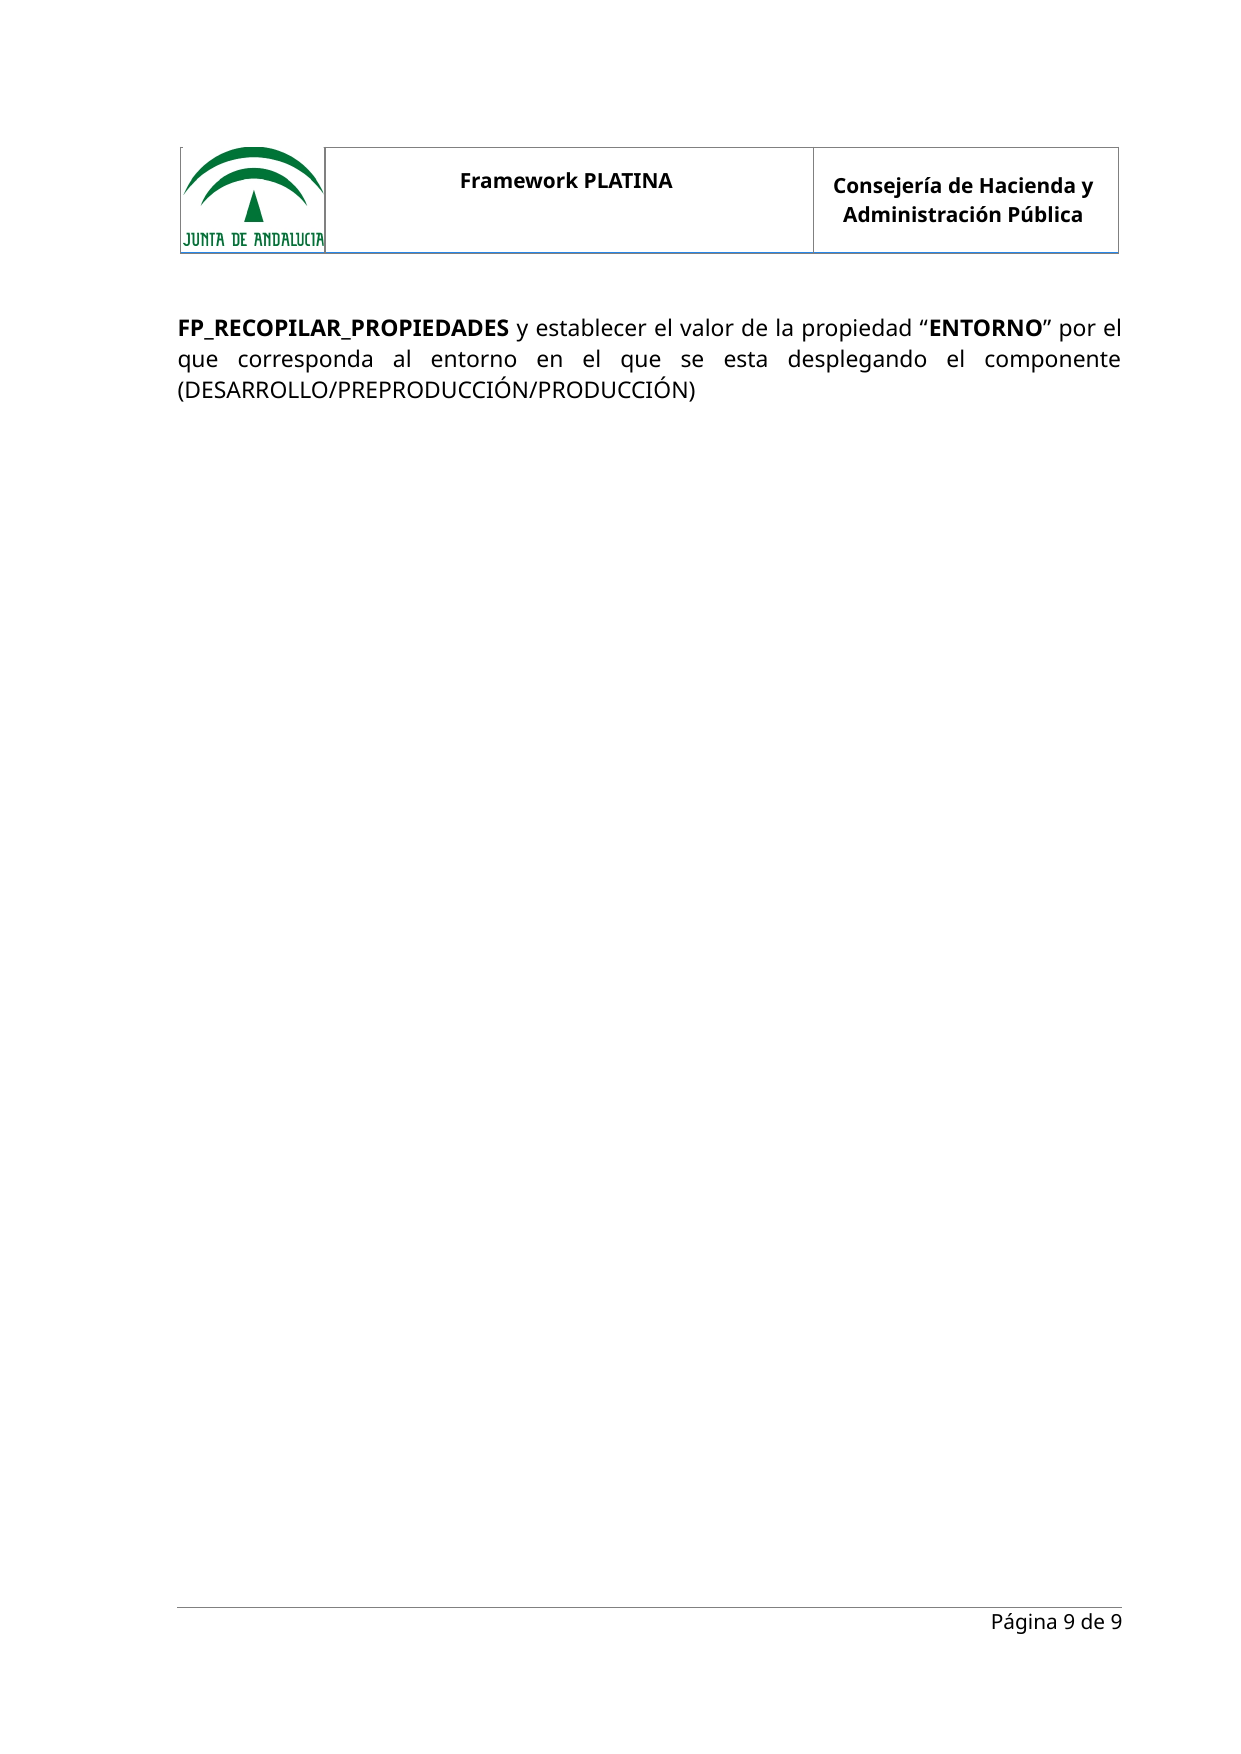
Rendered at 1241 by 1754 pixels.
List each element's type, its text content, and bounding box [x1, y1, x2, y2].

text FP_RECOPILAR_PROPIEDADES y establecer el valor de la propiedad “ENTORNO” por el que corresponda al entorno en el que se esta desplegando el componente (DESARROLLO/PREPRODUCCIÓN/PRODUCCIÓN) [177, 311, 1122, 405]
picture [183, 147, 324, 246]
